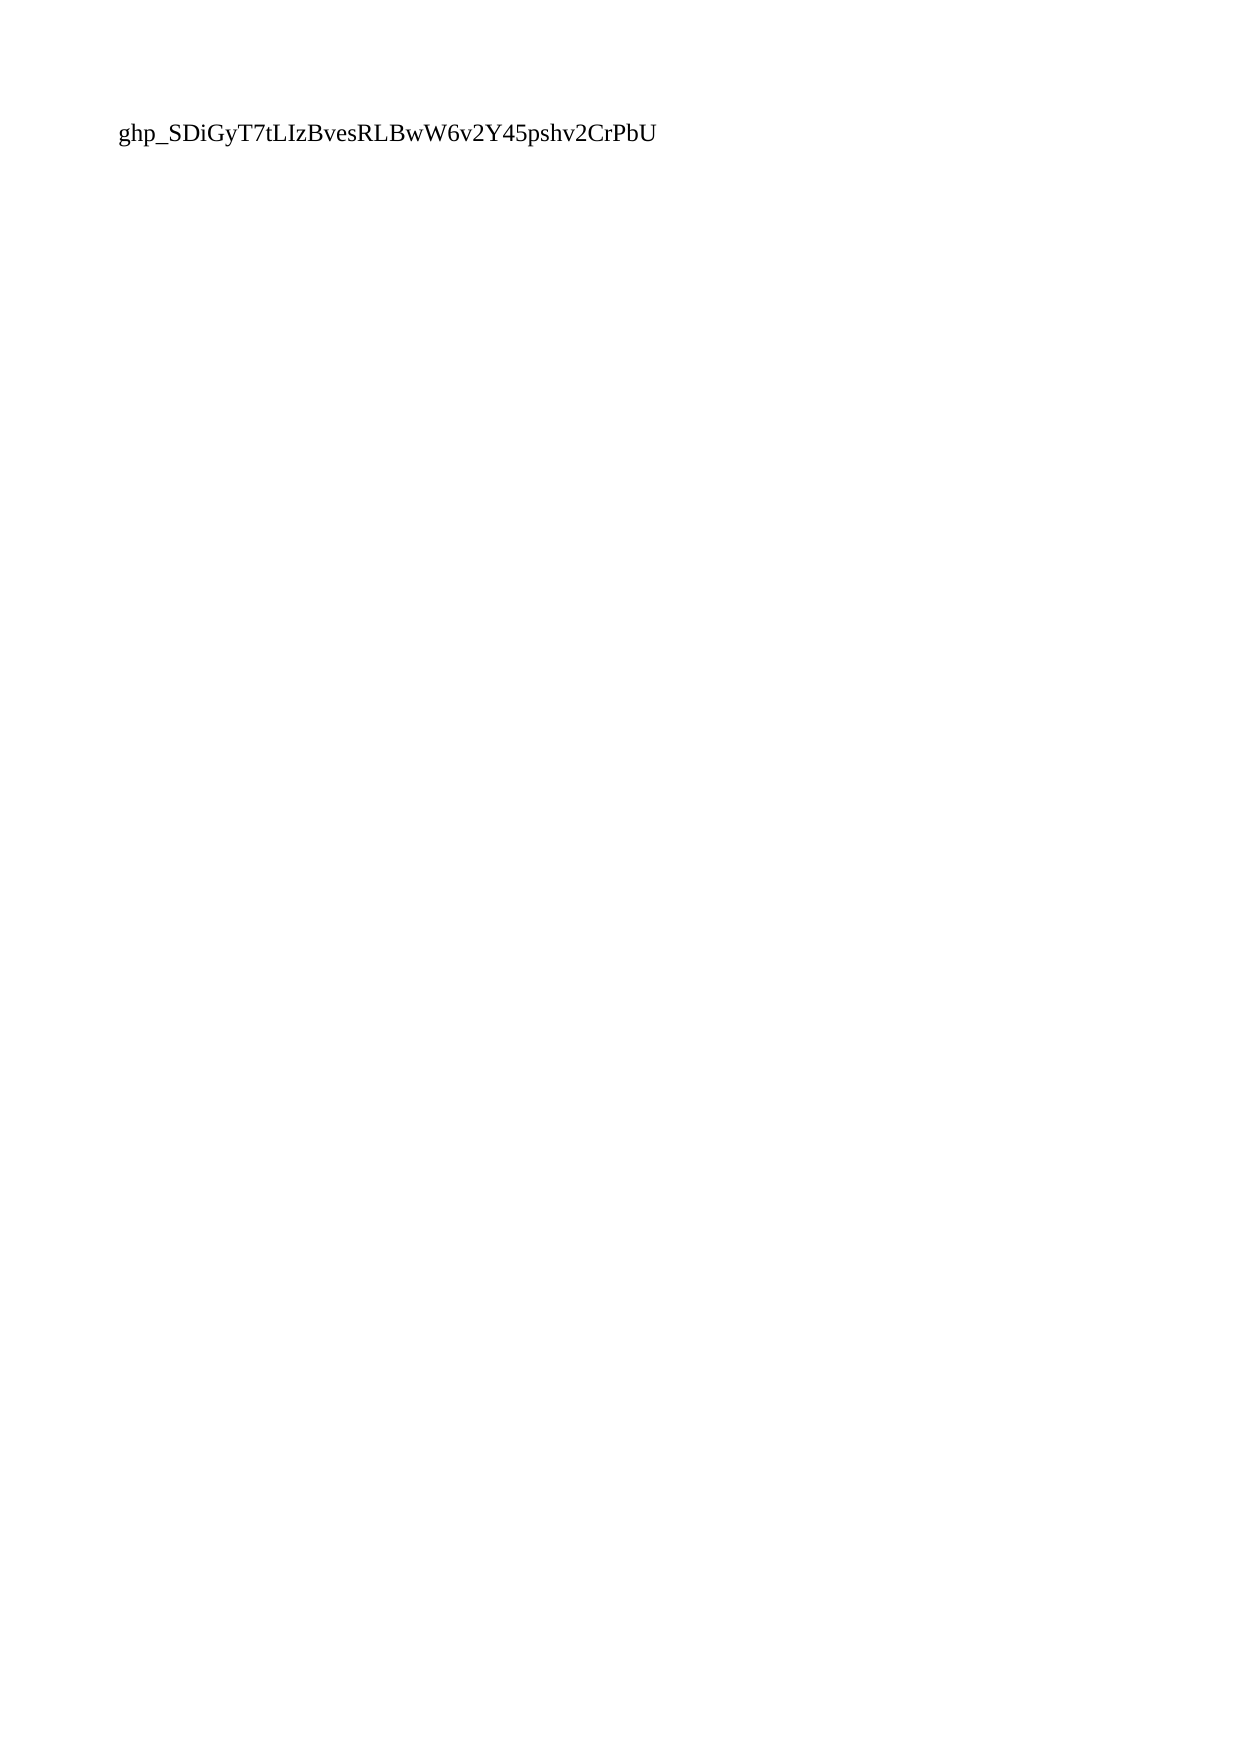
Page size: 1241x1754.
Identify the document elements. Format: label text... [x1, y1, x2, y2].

text 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 [118, 118, 1122, 147]
